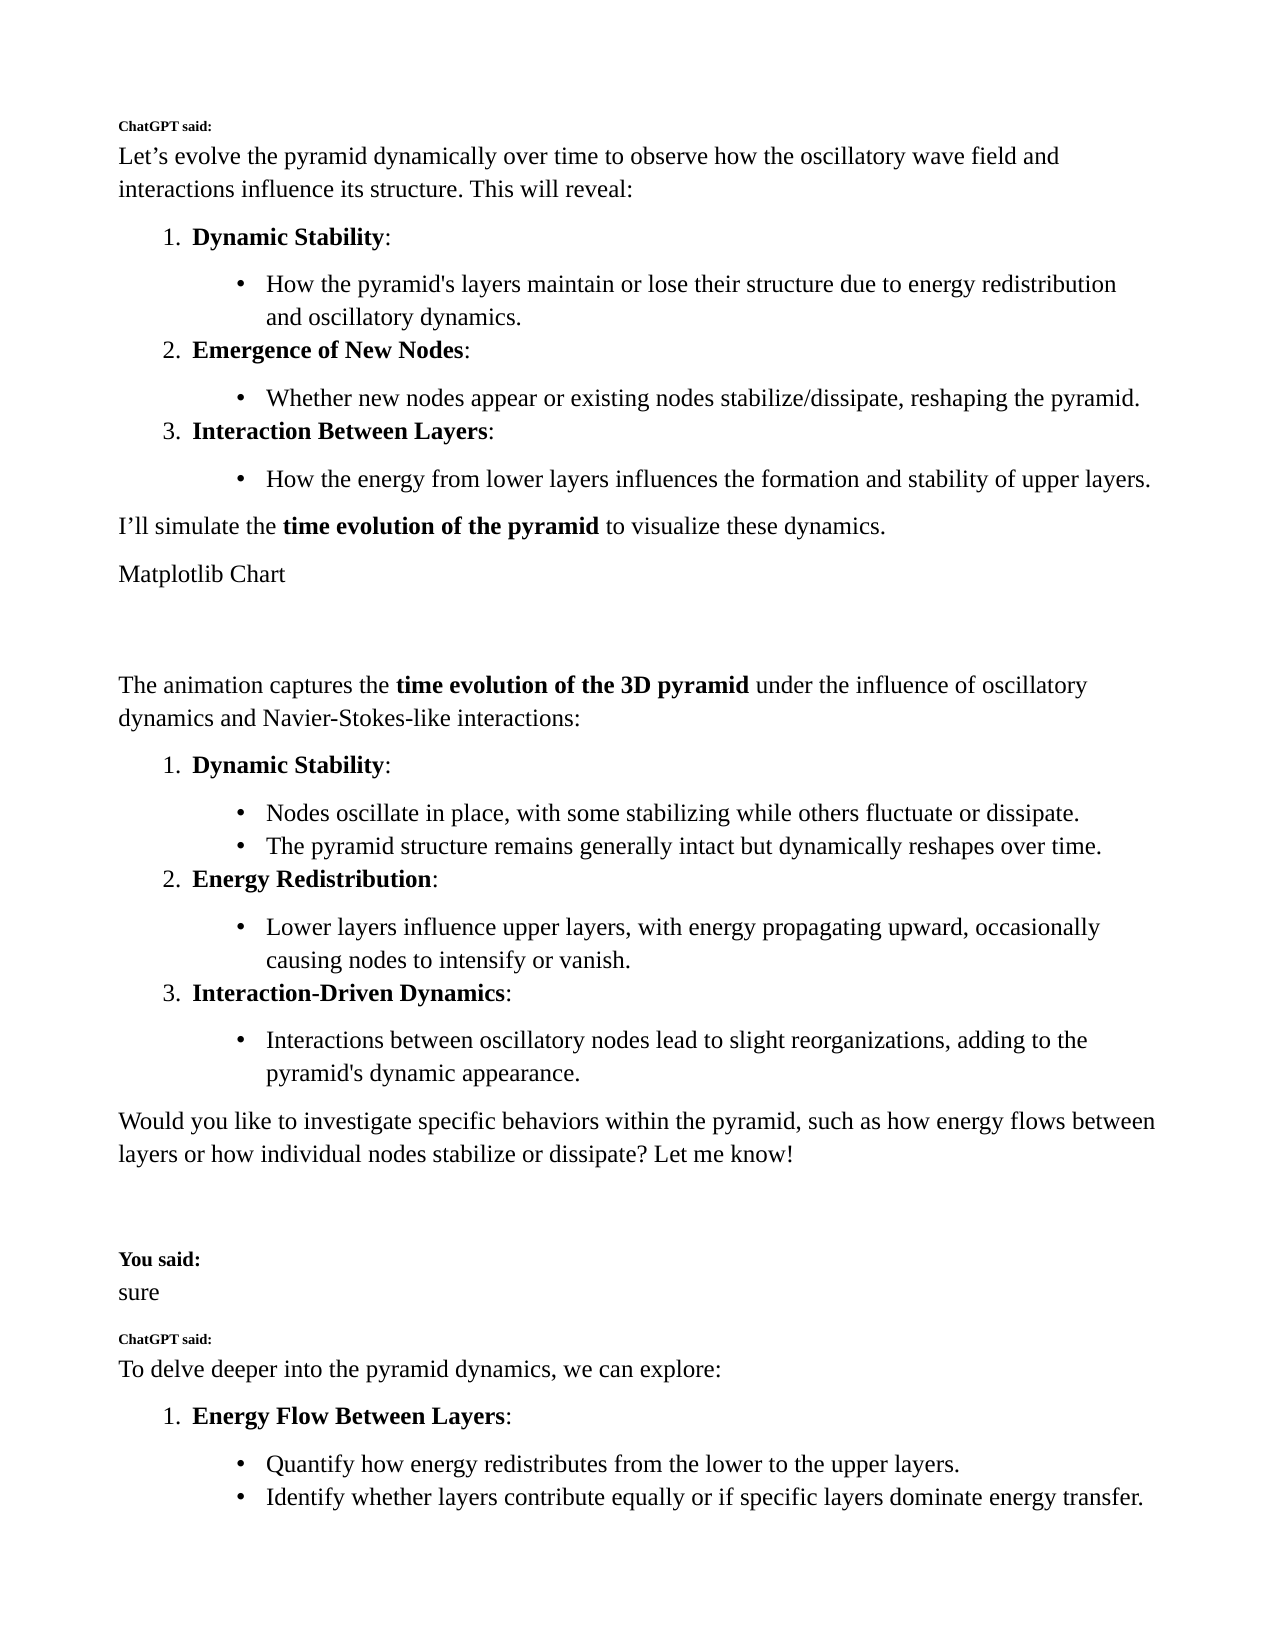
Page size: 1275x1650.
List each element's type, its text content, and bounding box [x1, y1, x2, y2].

list Lower layers influence upper layers, with energy propagating upward, occasionally causing nodes to intensify or vanish. [236, 912, 1157, 973]
text Would you like to investigate specific behaviors within the pyramid, such as how energy flows between layers or how individual nodes stabilize or dissipate? Let me know! ​ [118, 1106, 1157, 1168]
list Dynamic Stability: [162, 222, 1157, 251]
list Nodes oscillate in place, with some stabilizing while others fluctuate or dissipate. [236, 798, 1157, 827]
text Matplotlib Chart [118, 559, 1157, 588]
list Interactions between oscillatory nodes lead to slight reorganizations, adding to the pyramid's dynamic appearance. [236, 1025, 1157, 1087]
list Whether new nodes appear or existing nodes stabilize/dissipate, reshaping the pyramid. [236, 383, 1157, 412]
text ​ [118, 1187, 1157, 1215]
text The animation captures the time evolution of the 3D pyramid under the influence of oscillatory dynamics and Navier-Stokes-like interactions: [118, 670, 1157, 732]
subtitle ChatGPT said: [118, 1331, 1157, 1348]
text I’ll simulate the time evolution of the pyramid to visualize these dynamics. [118, 511, 1157, 540]
text To delve deeper into the pyramid dynamics, we can explore: [118, 1354, 1157, 1383]
list Energy Redistribution: [162, 864, 1157, 893]
list Dynamic Stability: [162, 750, 1157, 779]
list Interaction Between Layers: [162, 416, 1157, 445]
text Let’s evolve the pyramid dynamically over time to observe how the oscillatory wave field and interactions influence its structure. This will reveal: [118, 141, 1157, 203]
list Identify whether layers contribute equally or if specific layers dominate energy transfer. [236, 1482, 1157, 1511]
subtitle ChatGPT said: [118, 118, 1157, 135]
list How the pyramid's layers maintain or lose their structure due to energy redistribution and oscillatory dynamics. [236, 269, 1157, 331]
list Emergence of New Nodes: [162, 335, 1157, 364]
list The pyramid structure remains generally intact but dynamically reshapes over time. [236, 831, 1157, 860]
list Interaction-Driven Dynamics: [162, 978, 1157, 1006]
list How the energy from lower layers influences the formation and stability of upper layers. [236, 464, 1157, 492]
list Quantify how energy redistributes from the lower to the upper layers. [236, 1449, 1157, 1478]
text sure [118, 1277, 1157, 1306]
list Energy Flow Between Layers: [162, 1401, 1157, 1430]
subtitle You said: [118, 1247, 1157, 1271]
